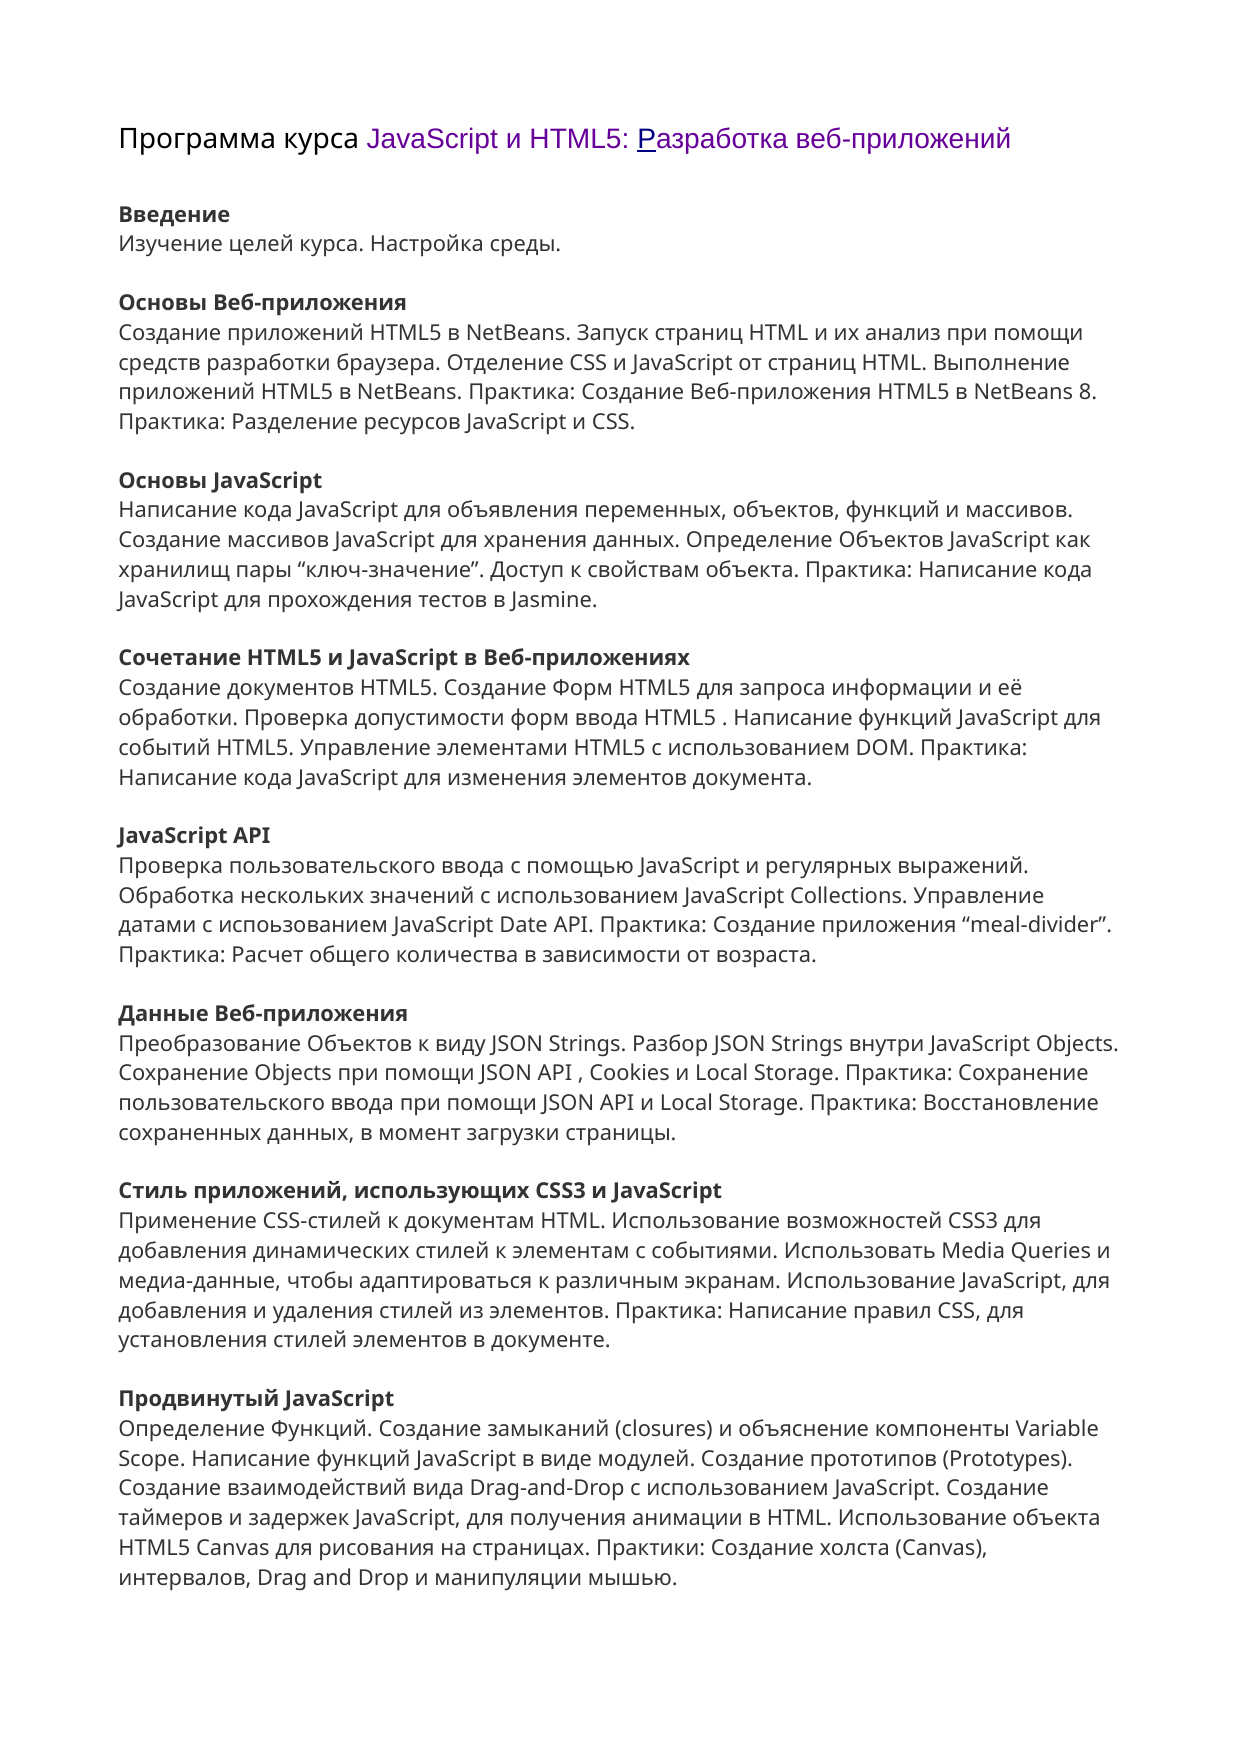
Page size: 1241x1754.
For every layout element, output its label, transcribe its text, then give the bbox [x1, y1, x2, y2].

subtitle Программа курса JavaScript и HTML5: Разработка веб-приложений [118, 118, 1122, 156]
text Введение Изучение целей курса. Настройка среды. Основы Веб-приложения Создание приложений HTML5 в NetBeans. Запуск страниц HTML и их анализ при помощи средств разработки браузера. Отделение CSS и JavaScript от страниц HTML. Выполнение приложений HTML5 в NetBeans. Практика: Создание Веб-приложения HTML5 в NetBeans 8. Практика: Разделение ресурсов JavaScript и CSS. Основы JavaScript Написание кода JavaScript для объявления переменных, объектов, функций и массивов. Создание массивов JavaScript для хранения данных. Определение Объектов JavaScript как хранилищ пары “ключ-значение”. Доступ к свойствам объекта. Практика: Написание кода JavaScript для прохождения тестов в Jasmine. Сочетание HTML5 и JavaScript в Веб-приложениях Создание документов HTML5. Создание Форм HTML5 для запроса информации и её обработки. Проверка допустимости форм ввода HTML5 . Написание функций JavaScript для событий HTML5. Управление элементами HTML5 с использованием DOM. Практика: Написание кода JavaScript для изменения элементов документа. JavaScript API Проверка пользовательского ввода с помощью JavaScript и регулярных выражений. Обработка нескольких значений с использованием JavaScript Collections. Управление датами с испоьзованием JavaScript Date API. Практика: Создание приложения “meal-divider”. Практика: Расчет общего количества в зависимости от возраста. Данные Веб-приложения Преобразование Объектов к виду JSON Strings. Разбор JSON Strings внутри JavaScript Objects. Сохранение Objects при помощи JSON API , Cookies и Local Storage. Практика: Сохранение пользовательского ввода при помощи JSON API и Local Storage. Практика: Восстановление сохраненных данных, в момент загрузки страницы. Стиль приложений, использующих CSS3 и JavaScript Применение CSS-стилей к документам HTML. Использование возможностей CSS3 для добавления динамических стилей к элементам с событиями. Использовать Media Queries и медиа-данные, чтобы адаптироваться к различным экранам. Использование JavaScript, для добавления и удаления стилей из элементов. Практика: Написание правил CSS, для установления стилей элементов в документе. Продвинутый JavaScript Определение Функций. Создание замыканий (closures) и объяснение компоненты Variable Scope. Написание функций JavaScript в виде модулей. Создание прототипов (Prototypes). Создание взаимодействий вида Drag-and-Drop с использованием JavaScript. Создание таймеров и задержек JavaScript, для получения анимации в HTML. Использование объекта HTML5 Canvas для рисования на страницах. Практики: Создание холста (Canvas), интервалов, Drag and Drop и манипуляции мышью. [118, 198, 1122, 1620]
